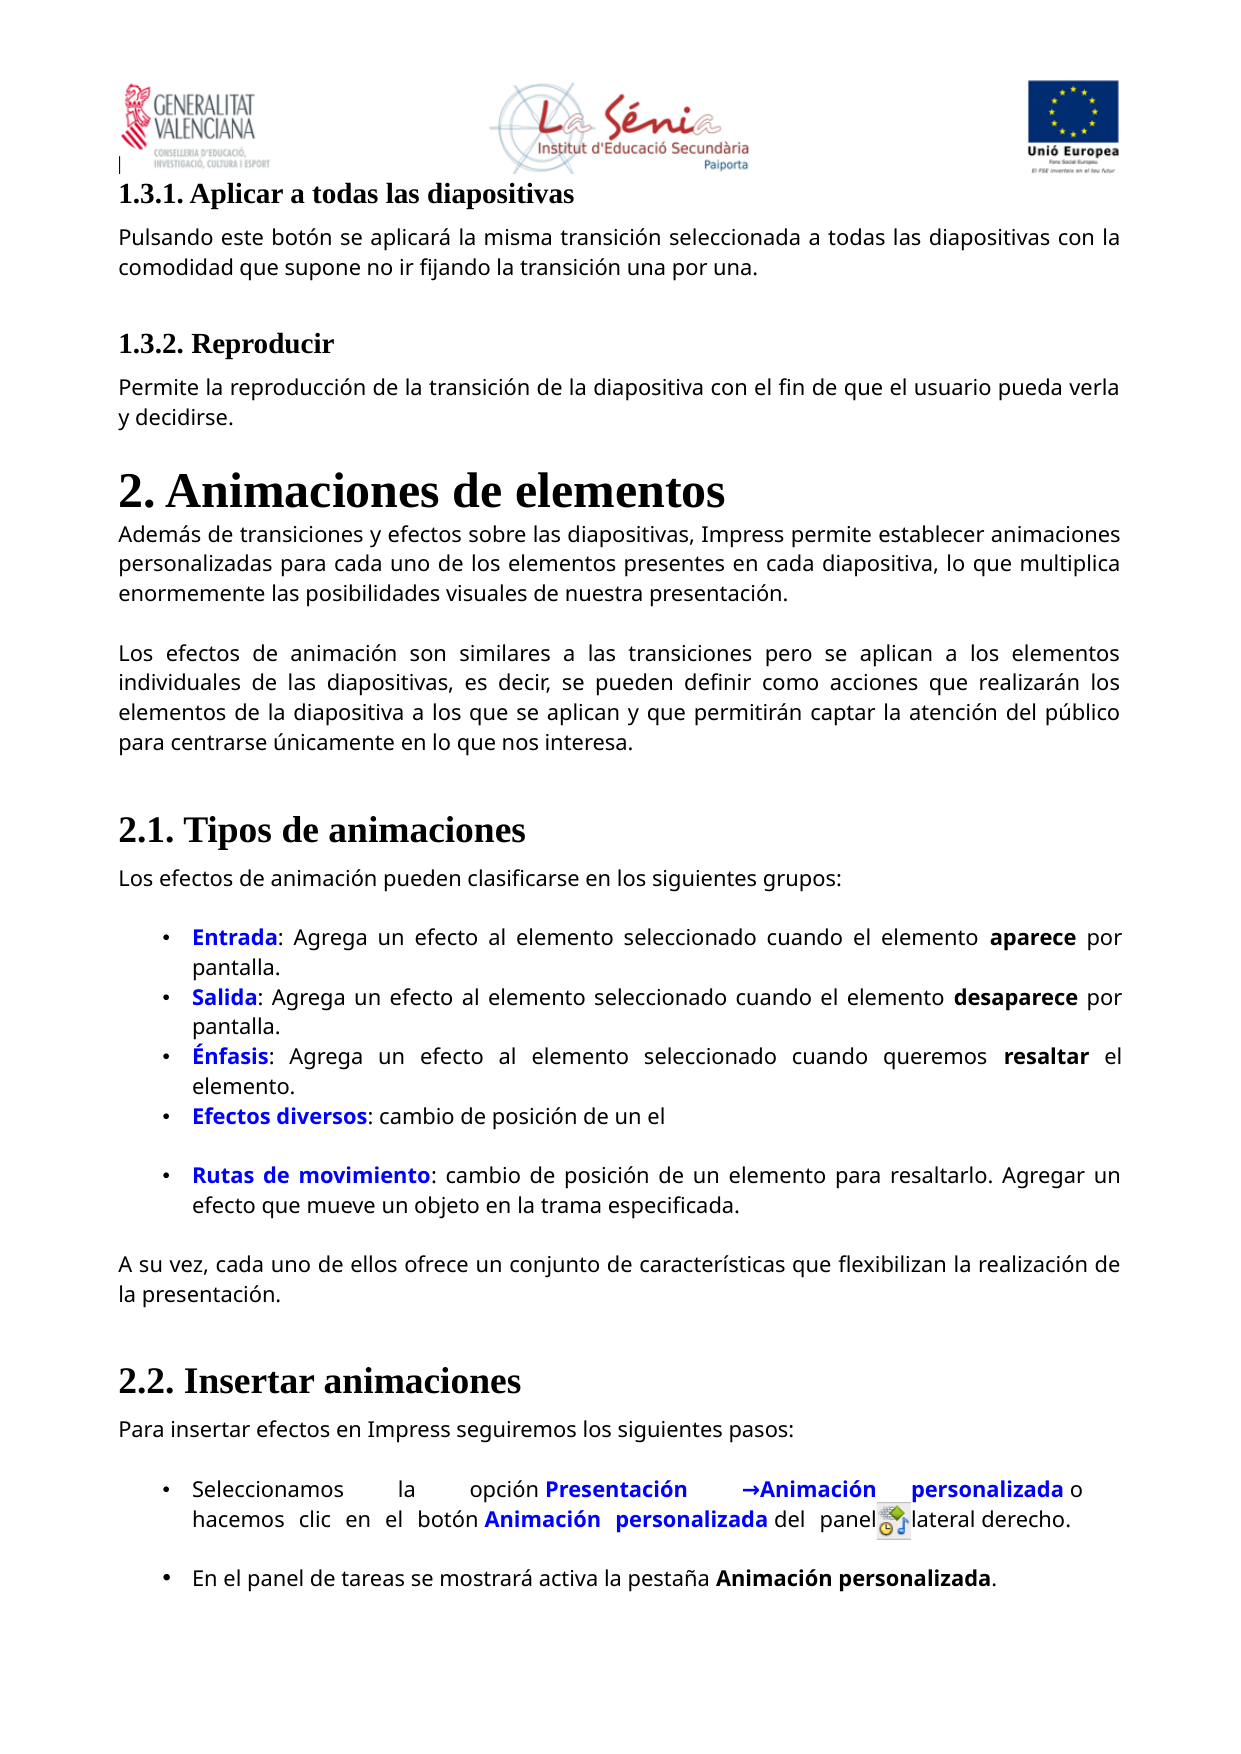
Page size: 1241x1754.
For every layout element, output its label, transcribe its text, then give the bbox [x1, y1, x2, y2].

text Permite la reproducción de la transición de la diapositiva con el fin de que el usuario pueda verla y decidirse. [118, 372, 1122, 432]
list Rutas de movimiento: cambio de posición de un elemento para resaltarlo. Agregar un efecto que mueve un objeto en la trama especificada. [162, 1160, 1122, 1219]
subtitle 1.3.1. Aplicar a todas las diapositivas [118, 176, 1122, 210]
list Salida: Agrega un efecto al elemento seleccionado cuando el elemento desaparece por pantalla. [162, 981, 1122, 1041]
list Efectos diversos: cambio de posición de un el [162, 1101, 1122, 1130]
list Seleccionamos la opción Presentación →Animación personalizada o hacemos clic en el botón Animación personalizada del panel lateral derecho. [162, 1474, 1122, 1533]
text Además de transiciones y efectos sobre las diapositivas, Impress permite establecer animaciones personalizadas para cada uno de los elementos presentes en cada diapositiva, lo que multiplica enormemente las posibilidades visuales de nuestra presentación. [118, 519, 1122, 608]
text Los efectos de animación son similares a las transiciones pero se aplican a los elementos individuales de las diapositivas, es decir, se pueden definir como acciones que realizarán los elementos de la diapositiva a los que se aplican y que permitirán captar la atención del público para centrarse únicamente en lo que nos interesa. [118, 637, 1122, 757]
subtitle 1.3.2. Reproducir [118, 326, 1122, 359]
text Pulsando este botón se aplicará la misma transición seleccionada a todas las diapositivas con la comodidad que supone no ir fijando la transición una por una. [118, 222, 1122, 282]
text A su vez, cada uno de ellos ofrece un conjunto de características que flexibilizan la realización de la presentación. [118, 1249, 1122, 1308]
subtitle 2.1. Tipos de animaciones [118, 807, 1122, 850]
subtitle 2.2. Insertar animaciones [118, 1359, 1122, 1402]
text Para insertar efectos en Impress seguiremos los siguientes pasos: [118, 1414, 1122, 1444]
picture [876, 1502, 911, 1540]
text 2. Animaciones de elementos [118, 461, 1122, 519]
list En el panel de tareas se mostrará activa la pestaña Animación personalizada. [162, 1563, 1122, 1593]
text Los efectos de animación pueden clasificarse en los siguientes grupos: [118, 863, 1122, 892]
list Énfasis: Agrega un efecto al elemento seleccionado cuando queremos resaltar el elemento. [162, 1041, 1122, 1101]
list Entrada: Agrega un efecto al elemento seleccionado cuando el elemento aparece por pantalla. [162, 922, 1122, 981]
